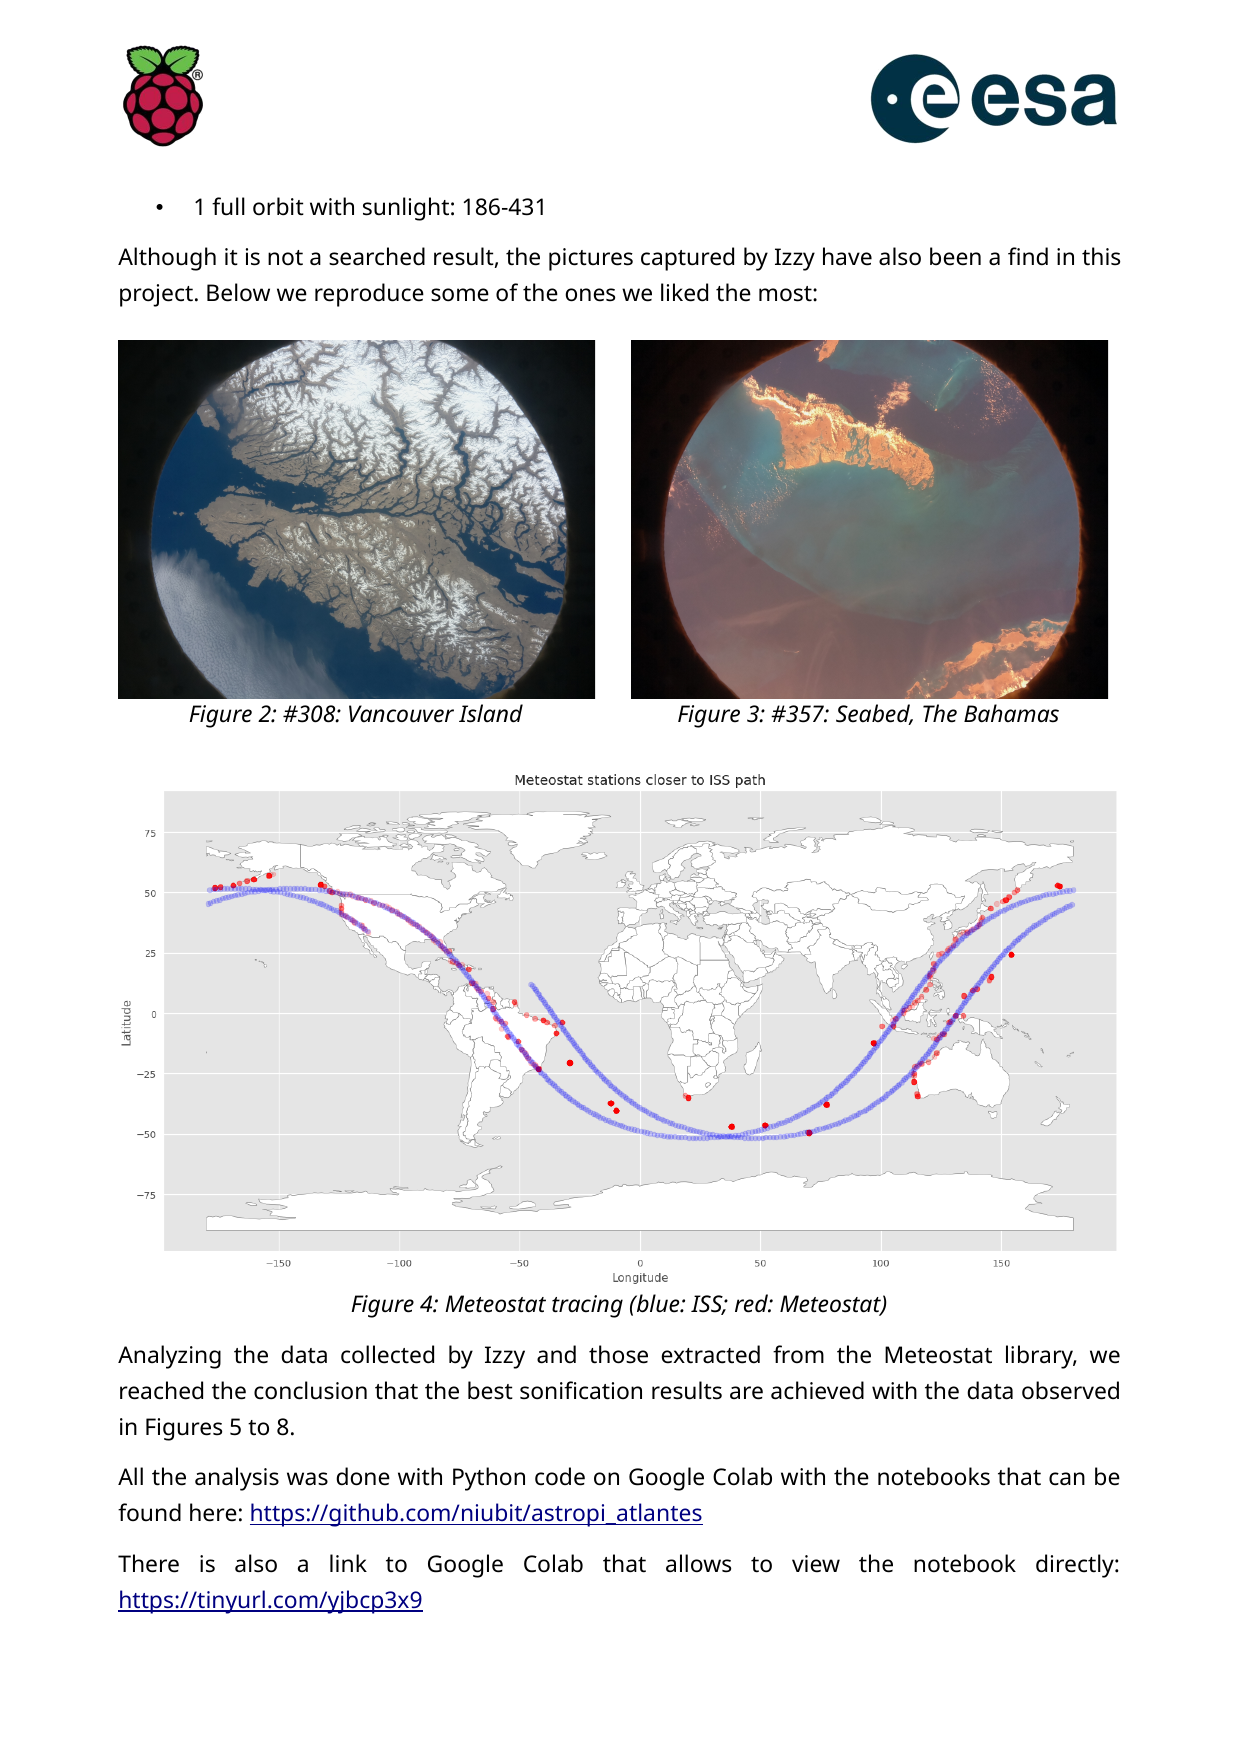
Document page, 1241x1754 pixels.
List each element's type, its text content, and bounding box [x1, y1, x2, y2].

picture [866, 48, 1121, 148]
picture [120, 42, 206, 149]
picture [631, 340, 1109, 699]
text All the analysis was done with Python code on Google Colab with the notebooks that can be found here: https://github.com/niubit/astropi_atlantes [118, 1461, 1122, 1528]
text Although it is not a searched result, the pictures captured by Izzy have also been a find in this project. Below we reproduce some of the ones we liked the most: [118, 241, 1122, 308]
picture [118, 767, 1123, 1289]
text Figure 4: Meteostat tracing (blue: ISS; red: Meteostat) [118, 1289, 1122, 1320]
text Analyzing the data collected by Izzy and those extracted from the Meteostat library, we reached the conclusion that the best sonification results are achieved with the data observed in Figures 5 to 8. [118, 1339, 1122, 1442]
text Figure 2: #308: Vancouver Island [118, 699, 595, 729]
picture [118, 340, 596, 699]
text Figure 3: #357: Seabed, The Bahamas [631, 699, 1108, 729]
list 1 full orbit with sunlight: 186-431 [156, 191, 1122, 222]
text There is also a link to Google Colab that allows to view the notebook directly: https://tinyurl.com/yjbcp3x9 [118, 1548, 1122, 1615]
